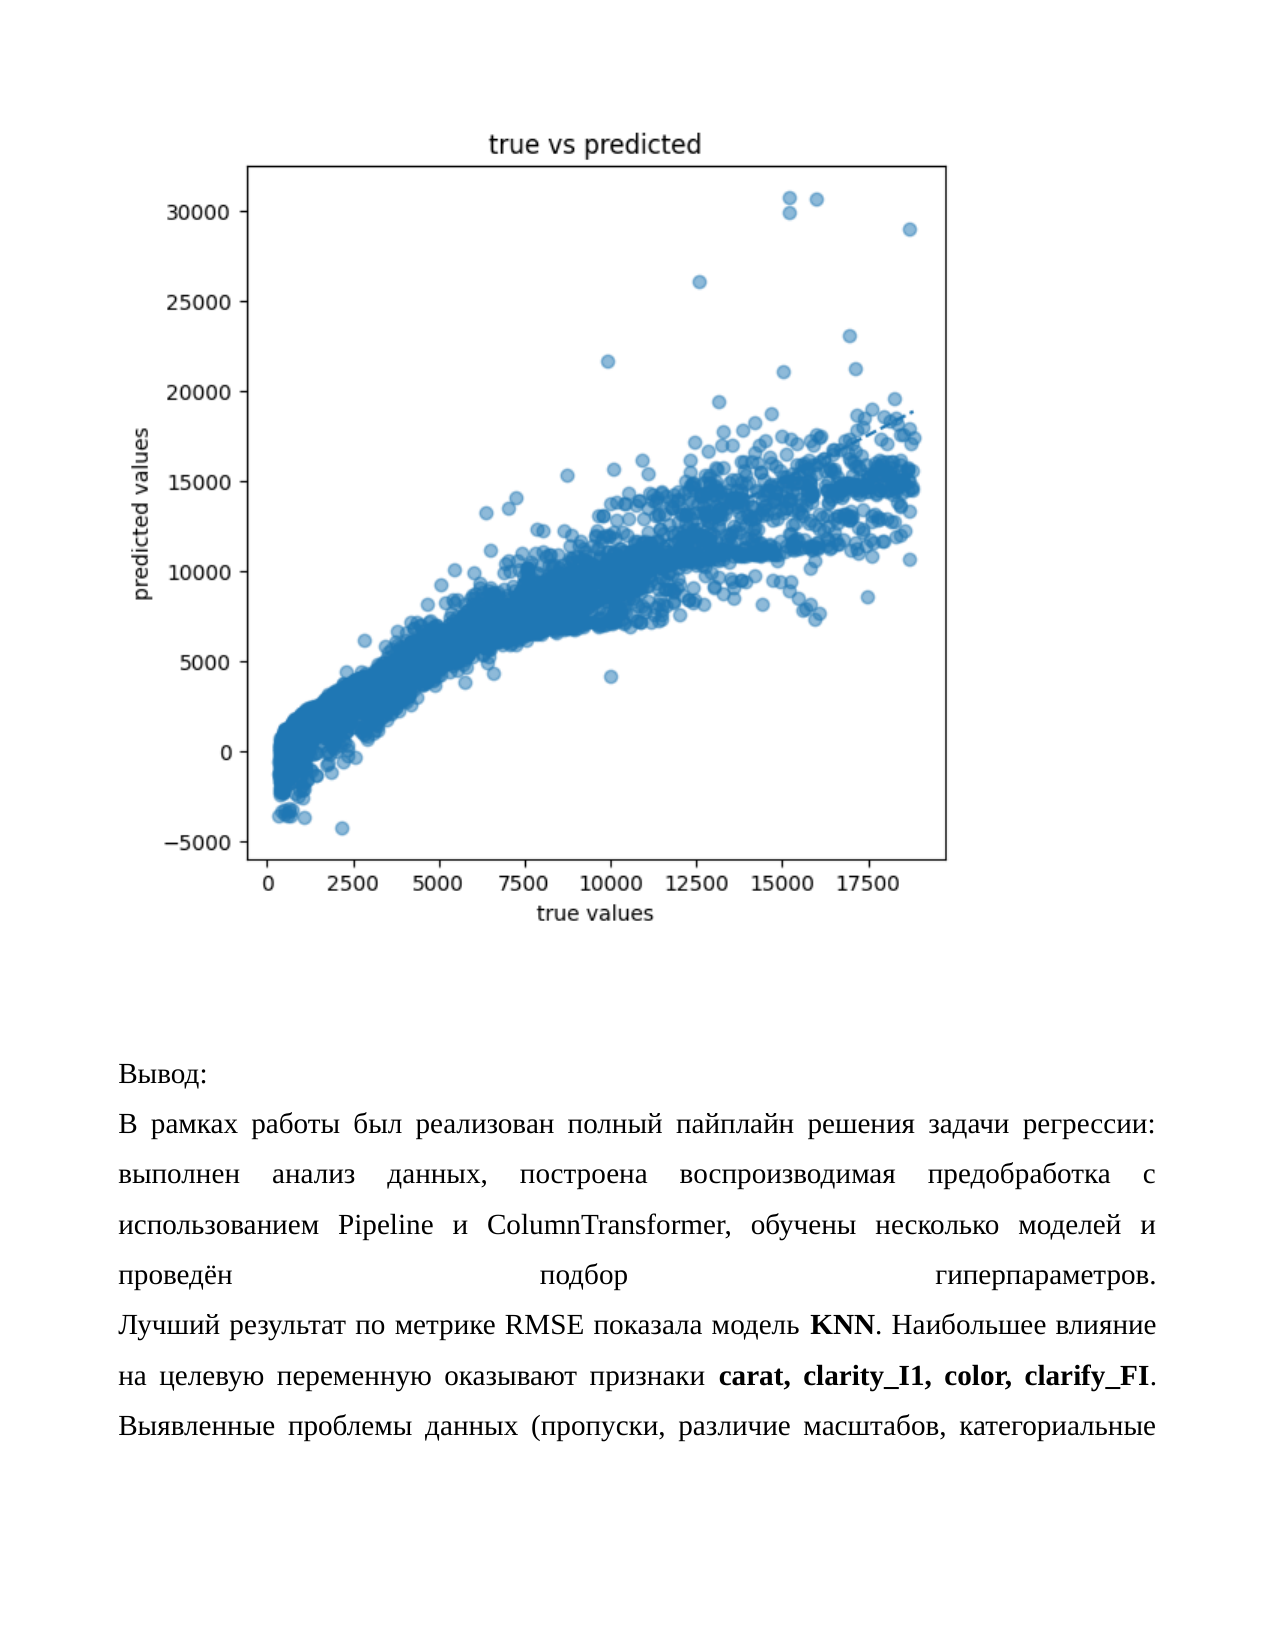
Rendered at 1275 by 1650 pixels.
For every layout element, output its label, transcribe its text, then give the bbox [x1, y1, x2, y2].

list Вывод: [118, 1056, 1157, 1089]
list В рамках работы был реализован полный пайплайн решения задачи регрессии: выполнен анализ данных, построена воспроизводимая предобработка с использованием Pipeline и ColumnTransformer, обучены несколько моделей и проведён подбор гиперпараметров. Лучший результат по метрике RMSE показала модель KNN. Наибольшее влияние на целевую переменную оказывают признаки carat, clarity_I1, color, clarify_FI. Выявленные проблемы данных (пропуски, различие масштабов, категориальные [118, 1106, 1157, 1442]
picture [118, 118, 959, 939]
